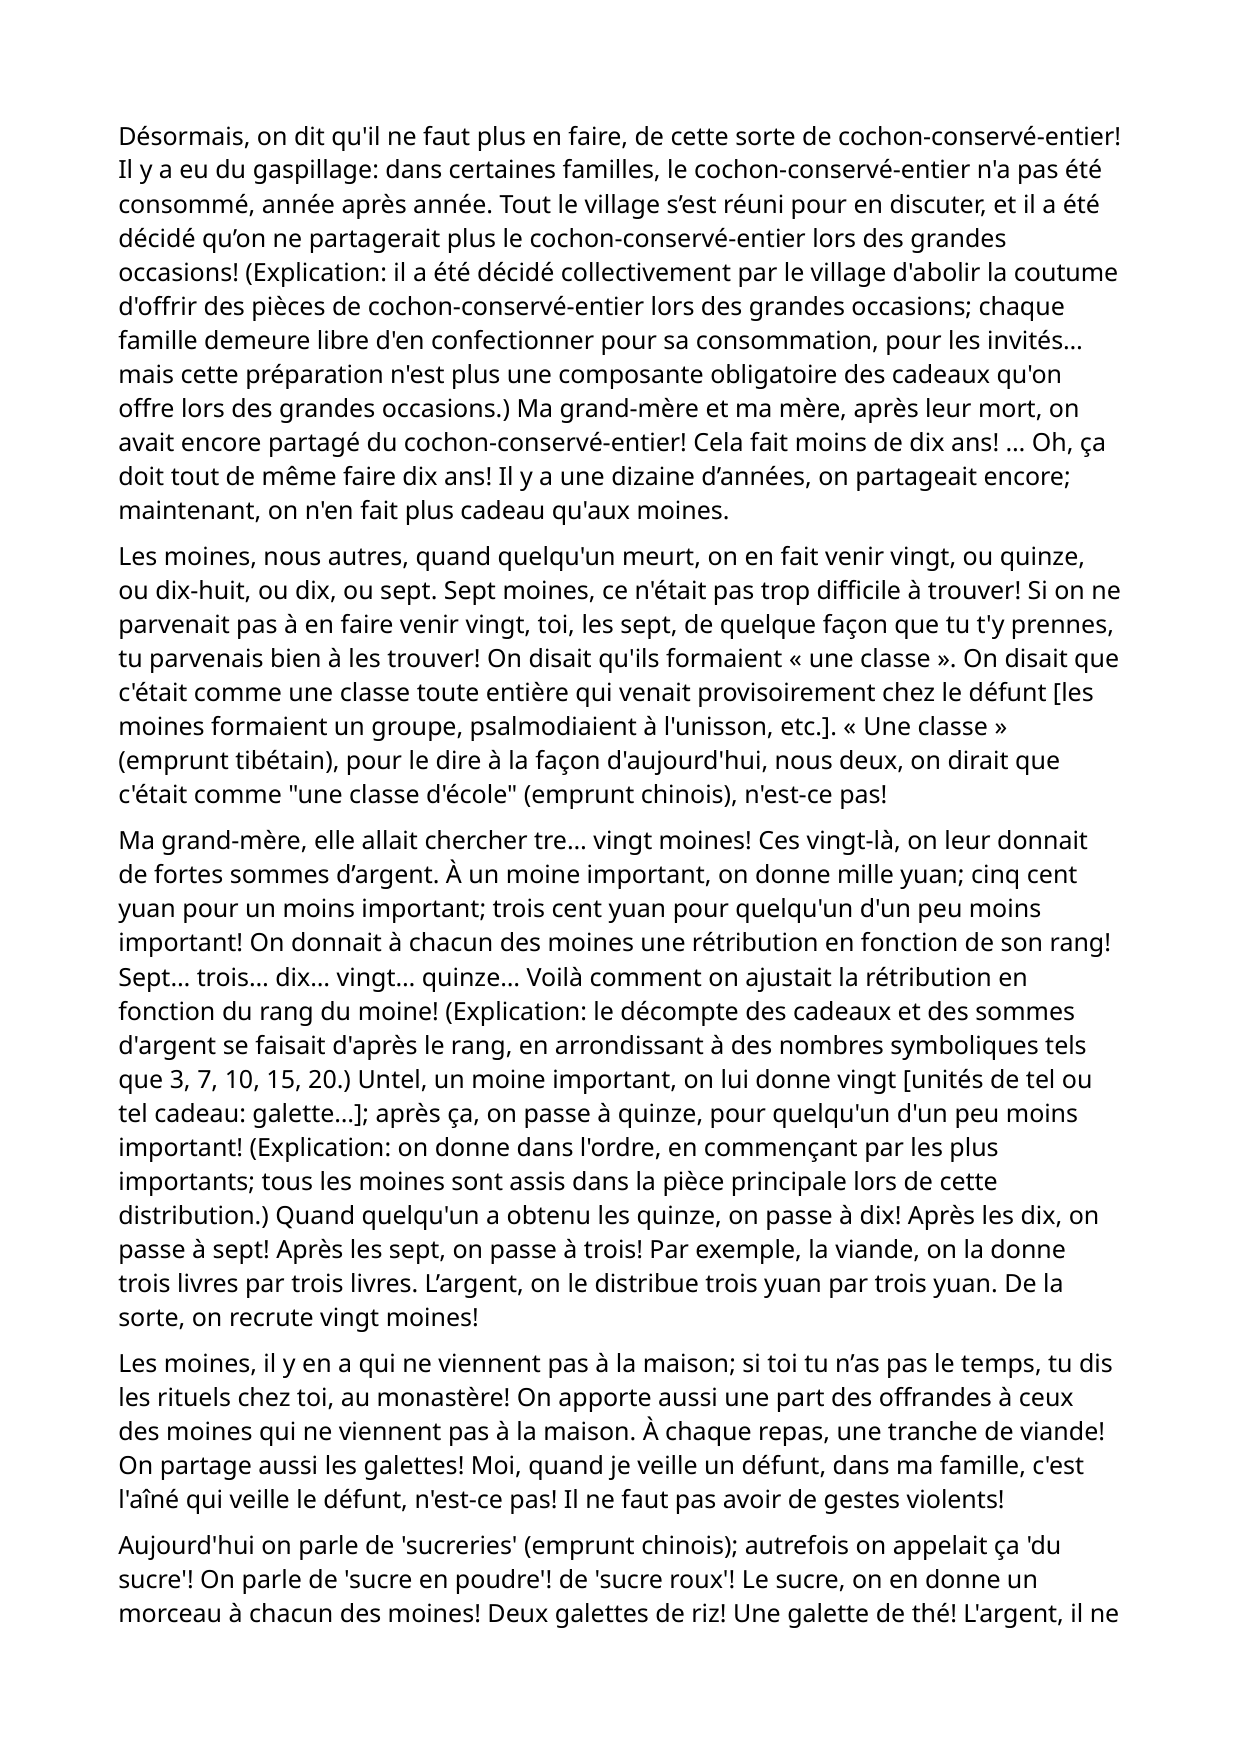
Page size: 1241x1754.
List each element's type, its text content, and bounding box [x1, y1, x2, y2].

text Les moines, il y en a qui ne viennent pas à la maison; si toi tu n’as pas le temps, tu dis les rituels chez toi, au monastère! On apporte aussi une part des offrandes à ceux des moines qui ne viennent pas à la maison. À chaque repas, une tranche de viande! On partage aussi les galettes! Moi, quand je veille un défunt, dans ma famille, c'est l'aîné qui veille le défunt, n'est-ce pas! Il ne faut pas avoir de gestes violents! [118, 1346, 1122, 1516]
text Les moines, nous autres, quand quelqu'un meurt, on en fait venir vingt, ou quinze, ou dix-huit, ou dix, ou sept. Sept moines, ce n'était pas trop difficile à trouver! Si on ne parvenait pas à en faire venir vingt, toi, les sept, de quelque façon que tu t'y prennes, tu parvenais bien à les trouver! On disait qu'ils formaient « une classe ». On disait que c'était comme une classe toute entière qui venait provisoirement chez le défunt [les moines formaient un groupe, psalmodiaient à l'unisson, etc.]. « Une classe » (emprunt tibétain), pour le dire à la façon d'aujourd'hui, nous deux, on dirait que c'était comme "une classe d'école" (emprunt chinois), n'est-ce pas! [118, 539, 1122, 811]
text Ma grand-mère, elle allait chercher tre… vingt moines! Ces vingt-là, on leur donnait de fortes sommes d’argent. À un moine important, on donne mille yuan; cinq cent yuan pour un moins important; trois cent yuan pour quelqu'un d'un peu moins important! On donnait à chacun des moines une rétribution en fonction de son rang! Sept… trois… dix… vingt… quinze… Voilà comment on ajustait la rétribution en fonction du rang du moine! (Explication: le décompte des cadeaux et des sommes d'argent se faisait d'après le rang, en arrondissant à des nombres symboliques tels que 3, 7, 10, 15, 20.) Untel, un moine important, on lui donne vingt [unités de tel ou tel cadeau: galette…]; après ça, on passe à quinze, pour quelqu'un d'un peu moins important! (Explication: on donne dans l'ordre, en commençant par les plus importants; tous les moines sont assis dans la pièce principale lors de cette distribution.) Quand quelqu'un a obtenu les quinze, on passe à dix! Après les dix, on passe à sept! Après les sept, on passe à trois! Par exemple, la viande, on la donne trois livres par trois livres. L’argent, on le distribue trois yuan par trois yuan. De la sorte, on recrute vingt moines! [118, 823, 1122, 1334]
text Désormais, on dit qu'il ne faut plus en faire, de cette sorte de cochon-conservé-entier! Il y a eu du gaspillage: dans certaines familles, le cochon-conservé-entier n'a pas été consommé, année après année. Tout le village s’est réuni pour en discuter, et il a été décidé qu’on ne partagerait plus le cochon-conservé-entier lors des grandes occasions! (Explication: il a été décidé collectivement par le village d'abolir la coutume d'offrir des pièces de cochon-conservé-entier lors des grandes occasions; chaque famille demeure libre d'en confectionner pour sa consommation, pour les invités… mais cette préparation n'est plus une composante obligatoire des cadeaux qu'on offre lors des grandes occasions.) Ma grand-mère et ma mère, après leur mort, on avait encore partagé du cochon-conservé-entier! Cela fait moins de dix ans! … Oh, ça doit tout de même faire dix ans! Il y a une dizaine d’années, on partageait encore; maintenant, on n'en fait plus cadeau qu'aux moines. [118, 118, 1122, 527]
text Aujourd'hui on parle de 'sucreries' (emprunt chinois); autrefois on appelait ça 'du sucre'! On parle de 'sucre en poudre'! de 'sucre roux'! Le sucre, on en donne un morceau à chacun des moines! Deux galettes de riz! Une galette de thé! L'argent, il ne [118, 1528, 1122, 1630]
